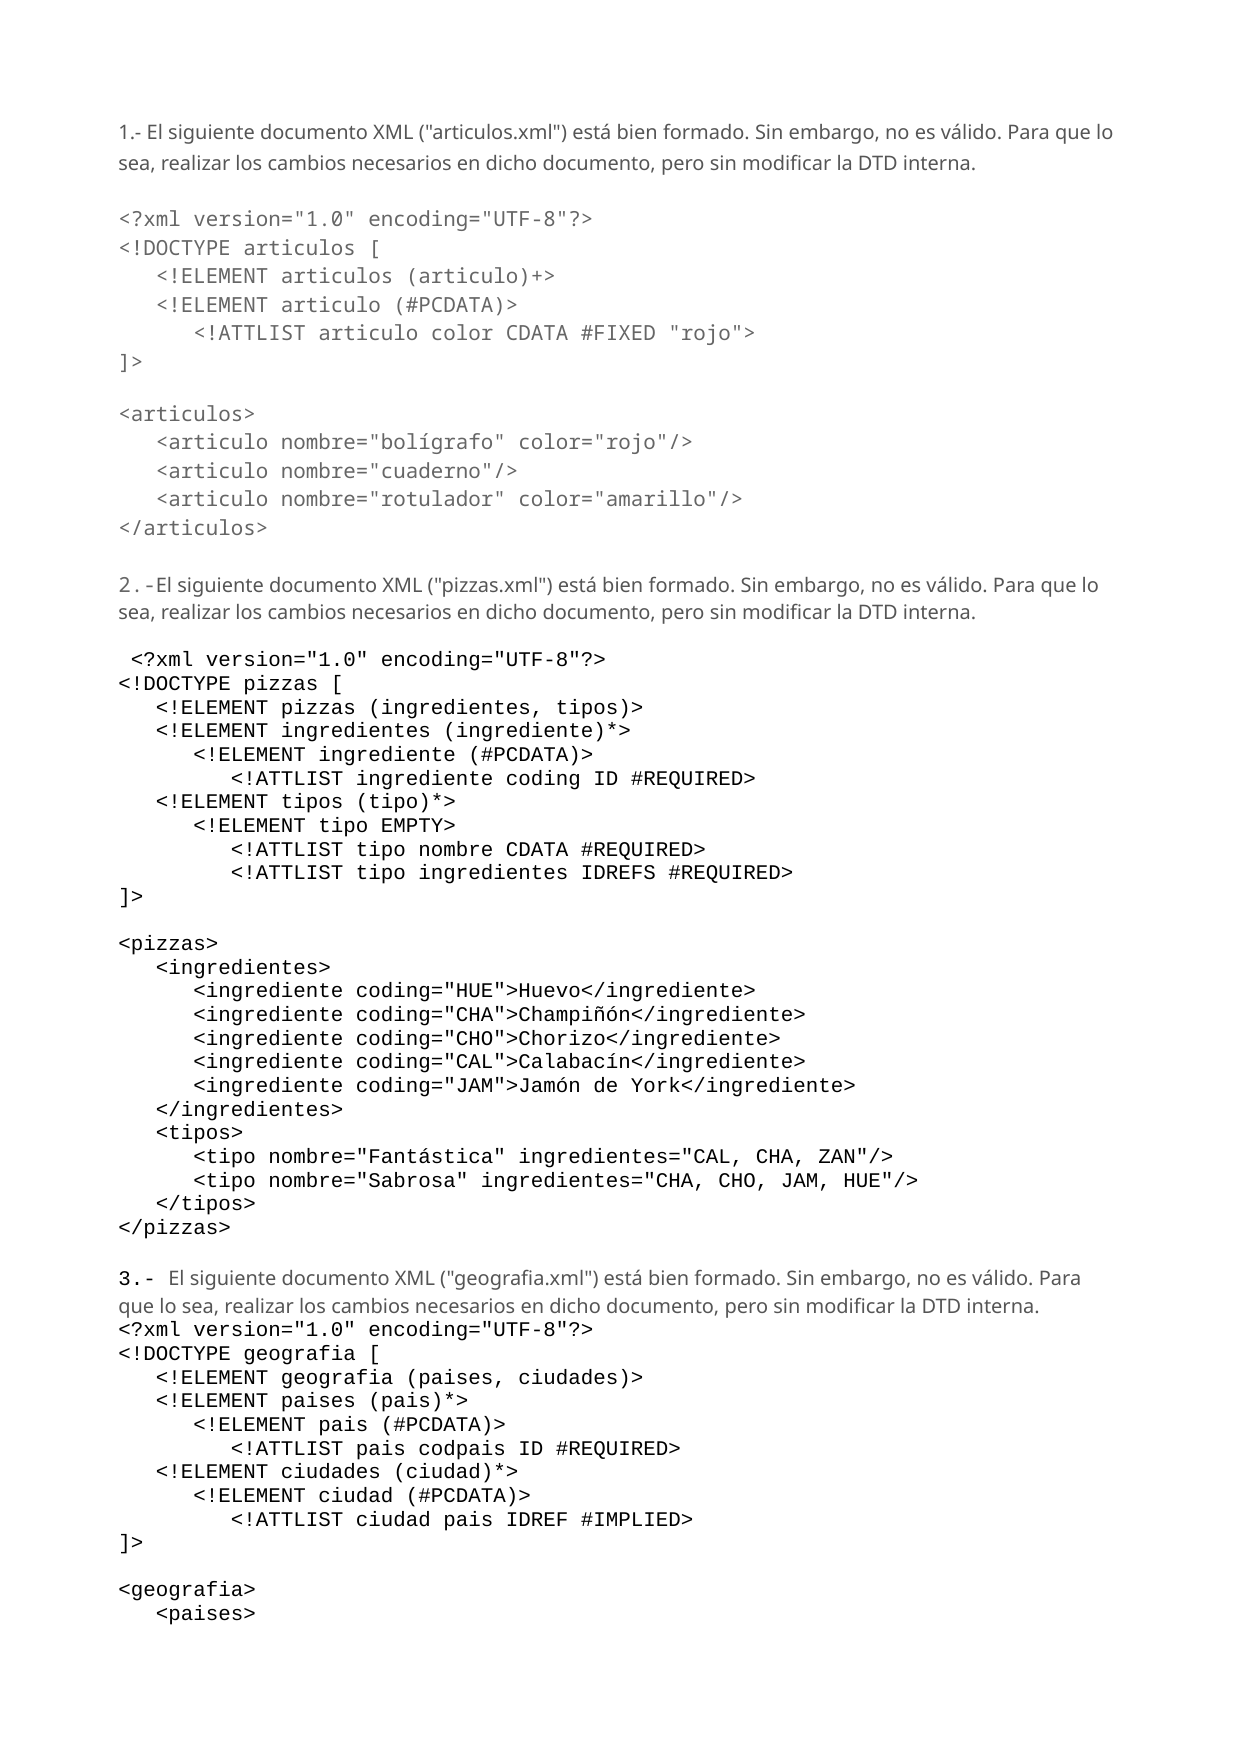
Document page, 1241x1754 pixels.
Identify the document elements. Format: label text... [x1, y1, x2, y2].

text <!ELEMENT geografia (paises, ciudades)> [118, 1367, 1122, 1390]
text <!ATTLIST tipo nombre CDATA #REQUIRED> [118, 838, 1122, 862]
text <ingrediente coding="CHO">Chorizo</ingrediente> [118, 1028, 1122, 1051]
text <!ELEMENT ingredientes (ingrediente)*> [118, 720, 1122, 744]
text <geografia> [118, 1579, 1122, 1603]
text 3.- El siguiente documento XML ("geografia.xml") está bien formado. Sin embargo, no es válido. Para que lo sea, realizar los cambios necesarios en dicho documento, pero sin modificar la DTD interna. [118, 1264, 1122, 1319]
text <articulo nombre="rotulador" color="amarillo"/> [118, 484, 1122, 513]
text ]> [118, 347, 1122, 375]
text </ingredientes> [118, 1099, 1122, 1122]
text <articulos> [118, 399, 1122, 427]
text <tipo nombre="Fantástica" ingredientes="CAL, CHA, ZAN"/> [118, 1146, 1122, 1169]
text <paises> [118, 1603, 1122, 1627]
text <!ATTLIST articulo color CDATA #FIXED "rojo"> [118, 318, 1122, 347]
text <ingrediente coding="HUE">Huevo</ingrediente> [118, 980, 1122, 1004]
text 1.- El siguiente documento XML ("articulos.xml") está bien formado. Sin embargo, no es válido. Para que lo sea, realizar los cambios necesarios en dicho documento, pero sin modificar la DTD interna. [118, 118, 1122, 177]
text <!ATTLIST ciudad pais IDREF #IMPLIED> [118, 1508, 1122, 1532]
text </tipos> [118, 1193, 1122, 1217]
text <!DOCTYPE articulos [ [118, 233, 1122, 261]
text <!ELEMENT articulos (articulo)+> [118, 261, 1122, 290]
text <!ELEMENT ciudad (#PCDATA)> [118, 1485, 1122, 1508]
text ]> [118, 886, 1122, 909]
text <ingrediente coding="CHA">Champiñón</ingrediente> [118, 1004, 1122, 1028]
text <articulo nombre="cuaderno"/> [118, 456, 1122, 484]
text <!DOCTYPE pizzas [ [118, 673, 1122, 697]
text </pizzas> [118, 1217, 1122, 1241]
text <!ELEMENT paises (pais)*> [118, 1390, 1122, 1414]
text </articulos> [118, 513, 1122, 542]
text <pizzas> [118, 933, 1122, 957]
text <?xml version="1.0" encoding="UTF-8"?> [118, 649, 1122, 673]
text <!ELEMENT ingrediente (#PCDATA)> [118, 744, 1122, 768]
text <?xml version="1.0" encoding="UTF-8"?> [118, 1319, 1122, 1343]
text ]> [118, 1532, 1122, 1556]
text <?xml version="1.0" encoding="UTF-8"?> [118, 204, 1122, 233]
text <!ATTLIST ingrediente coding ID #REQUIRED> [118, 768, 1122, 791]
text <!DOCTYPE geografia [ [118, 1343, 1122, 1367]
text <!ATTLIST tipo ingredientes IDREFS #REQUIRED> [118, 862, 1122, 886]
text <!ATTLIST pais codpais ID #REQUIRED> [118, 1438, 1122, 1461]
text <!ELEMENT tipo EMPTY> [118, 815, 1122, 838]
text <!ELEMENT pizzas (ingredientes, tipos)> [118, 697, 1122, 720]
text <articulo nombre="bolígrafo" color="rojo"/> [118, 427, 1122, 456]
text <!ELEMENT ciudades (ciudad)*> [118, 1461, 1122, 1485]
text <ingrediente coding="JAM">Jamón de York</ingrediente> [118, 1075, 1122, 1099]
text <!ELEMENT tipos (tipo)*> [118, 791, 1122, 815]
text <tipo nombre="Sabrosa" ingredientes="CHA, CHO, JAM, HUE"/> [118, 1169, 1122, 1193]
text <ingredientes> [118, 957, 1122, 980]
text <tipos> [118, 1122, 1122, 1146]
text <ingrediente coding="CAL">Calabacín</ingrediente> [118, 1051, 1122, 1075]
text <!ELEMENT articulo (#PCDATA)> [118, 290, 1122, 318]
text 2.-El siguiente documento XML ("pizzas.xml") está bien formado. Sin embargo, no es válido. Para que lo sea, realizar los cambios necesarios en dicho documento, pero sin modificar la DTD interna. [118, 570, 1122, 626]
text <!ELEMENT pais (#PCDATA)> [118, 1414, 1122, 1438]
